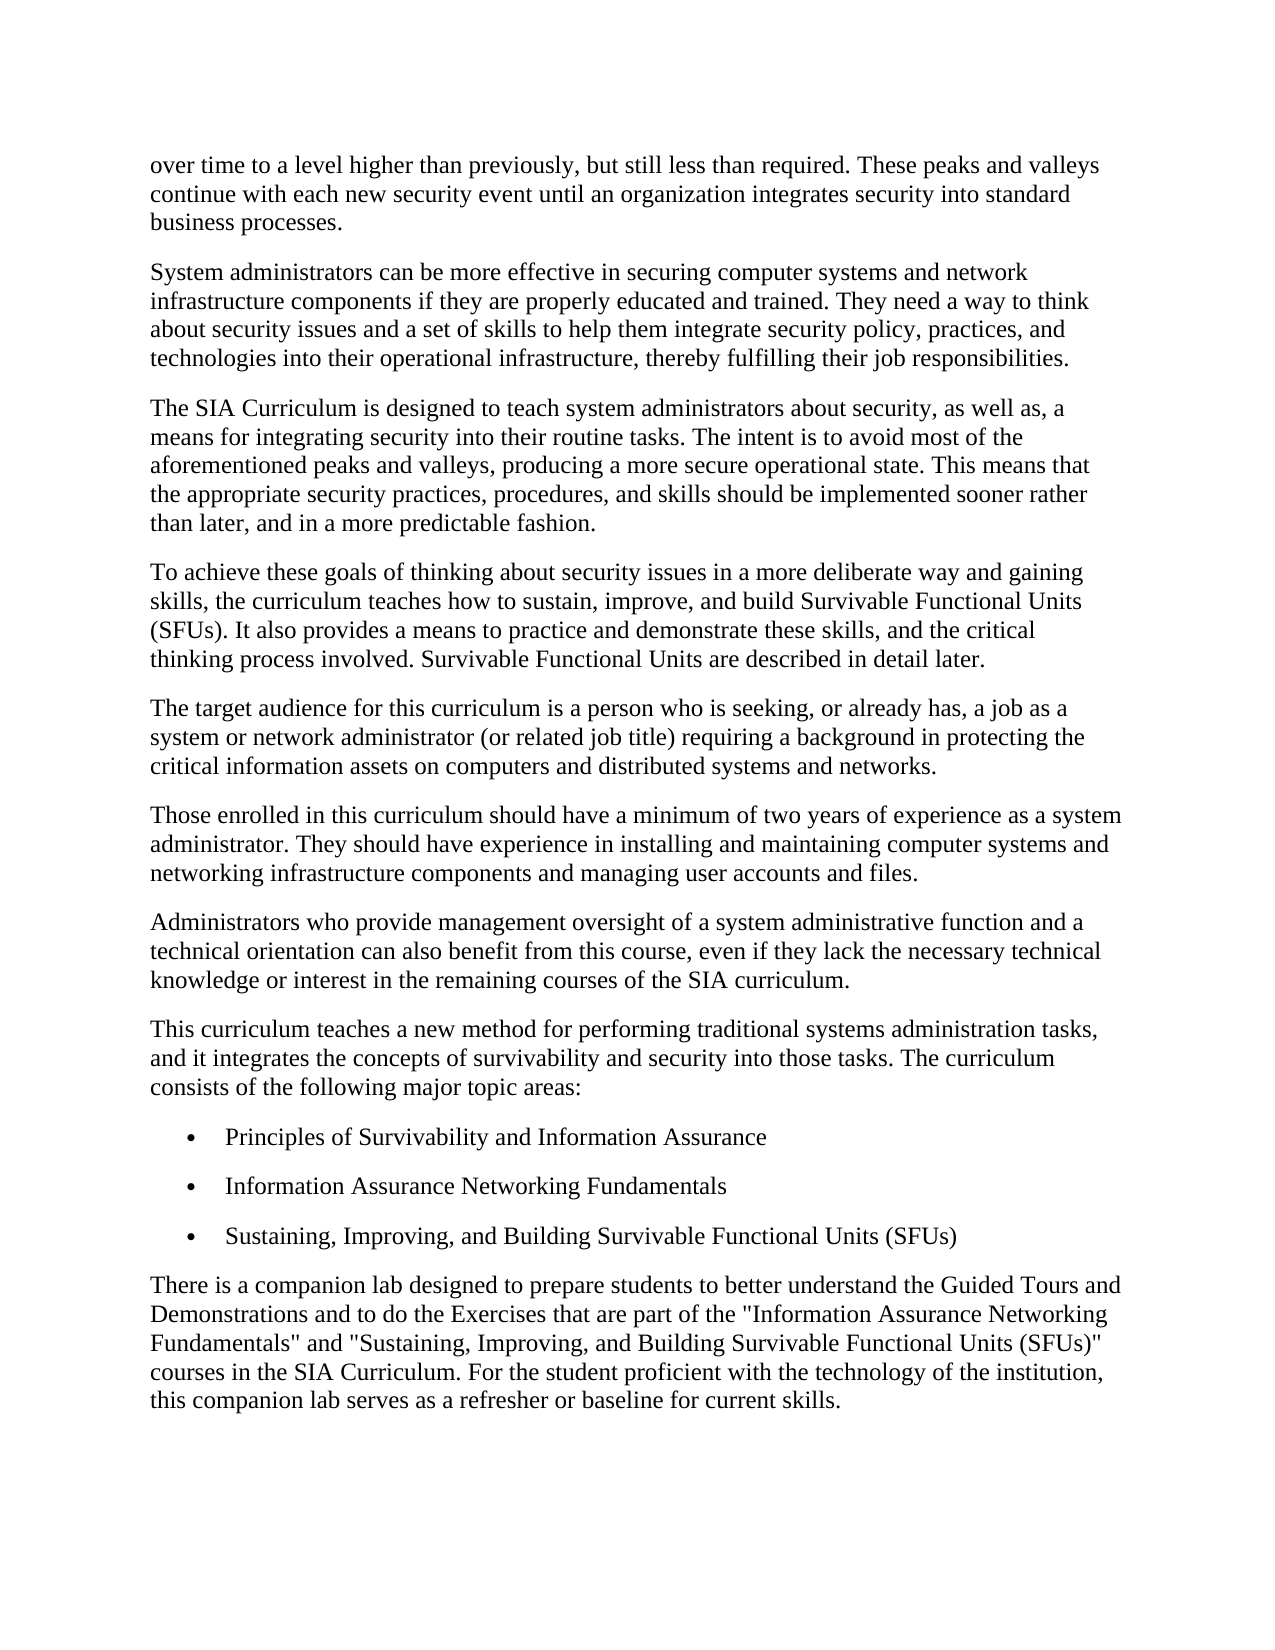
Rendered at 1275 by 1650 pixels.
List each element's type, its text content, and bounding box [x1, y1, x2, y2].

text Those enrolled in this curriculum should have a minimum of two years of experience as a system administrator. They should have experience in installing and maintaining computer systems and networking infrastructure components and managing user accounts and files. [150, 800, 1125, 887]
list Sustaining, Improving, and Building Survivable Functional Units (SFUs) [187, 1221, 1125, 1249]
text over time to a level higher than previously, but still less than required. These peaks and valleys continue with each new security event until an organization integrates security into standard business processes. [150, 150, 1125, 236]
text Administrators who provide management oversight of a system administrative function and a technical orientation can also benefit from this course, even if they lack the necessary technical knowledge or interest in the remaining courses of the SIA curriculum. [150, 907, 1125, 994]
list Information Assurance Networking Fundamentals [187, 1171, 1125, 1200]
text This curriculum teaches a new method for performing traditional systems administration tasks, and it integrates the concepts of survivability and security into those tasks. The curriculum consists of the following major topic areas: [150, 1014, 1125, 1101]
text System administrators can be more effective in securing computer systems and network infrastructure components if they are properly educated and trained. They need a way to think about security issues and a set of skills to help them integrate security policy, practices, and technologies into their operational infrastructure, thereby fulfilling their job responsibilities. [150, 257, 1125, 372]
text The target audience for this curriculum is a person who is seeking, or already has, a job as a system or network administrator (or related job title) requiring a background in protecting the critical information assets on computers and distributed systems and networks. [150, 693, 1125, 779]
list Principles of Survivability and Information Assurance [187, 1122, 1125, 1150]
text There is a companion lab designed to prepare students to better understand the Guided Tours and Demonstrations and to do the Exercises that are part of the "Information Assurance Networking Fundamentals" and "Sustaining, Improving, and Building Survivable Functional Units (SFUs)" courses in the SIA Curriculum. For the student proficient with the technology of the institution, this companion lab serves as a refresher or baseline for current skills. [150, 1270, 1125, 1414]
text To achieve these goals of thinking about security issues in a more deliberate way and gaining skills, the curriculum teaches how to sustain, improve, and build Survivable Functional Units (SFUs). It also provides a means to practice and demonstrate these skills, and the critical thinking process involved. Survivable Functional Units are described in detail later. [150, 557, 1125, 672]
text The SIA Curriculum is designed to teach system administrators about security, as well as, a means for integrating security into their routine tasks. The intent is to avoid most of the aforementioned peaks and valleys, producing a more secure operational state. This means that the appropriate security practices, procedures, and skills should be implemented sooner rather than later, and in a more predictable fashion. [150, 393, 1125, 537]
